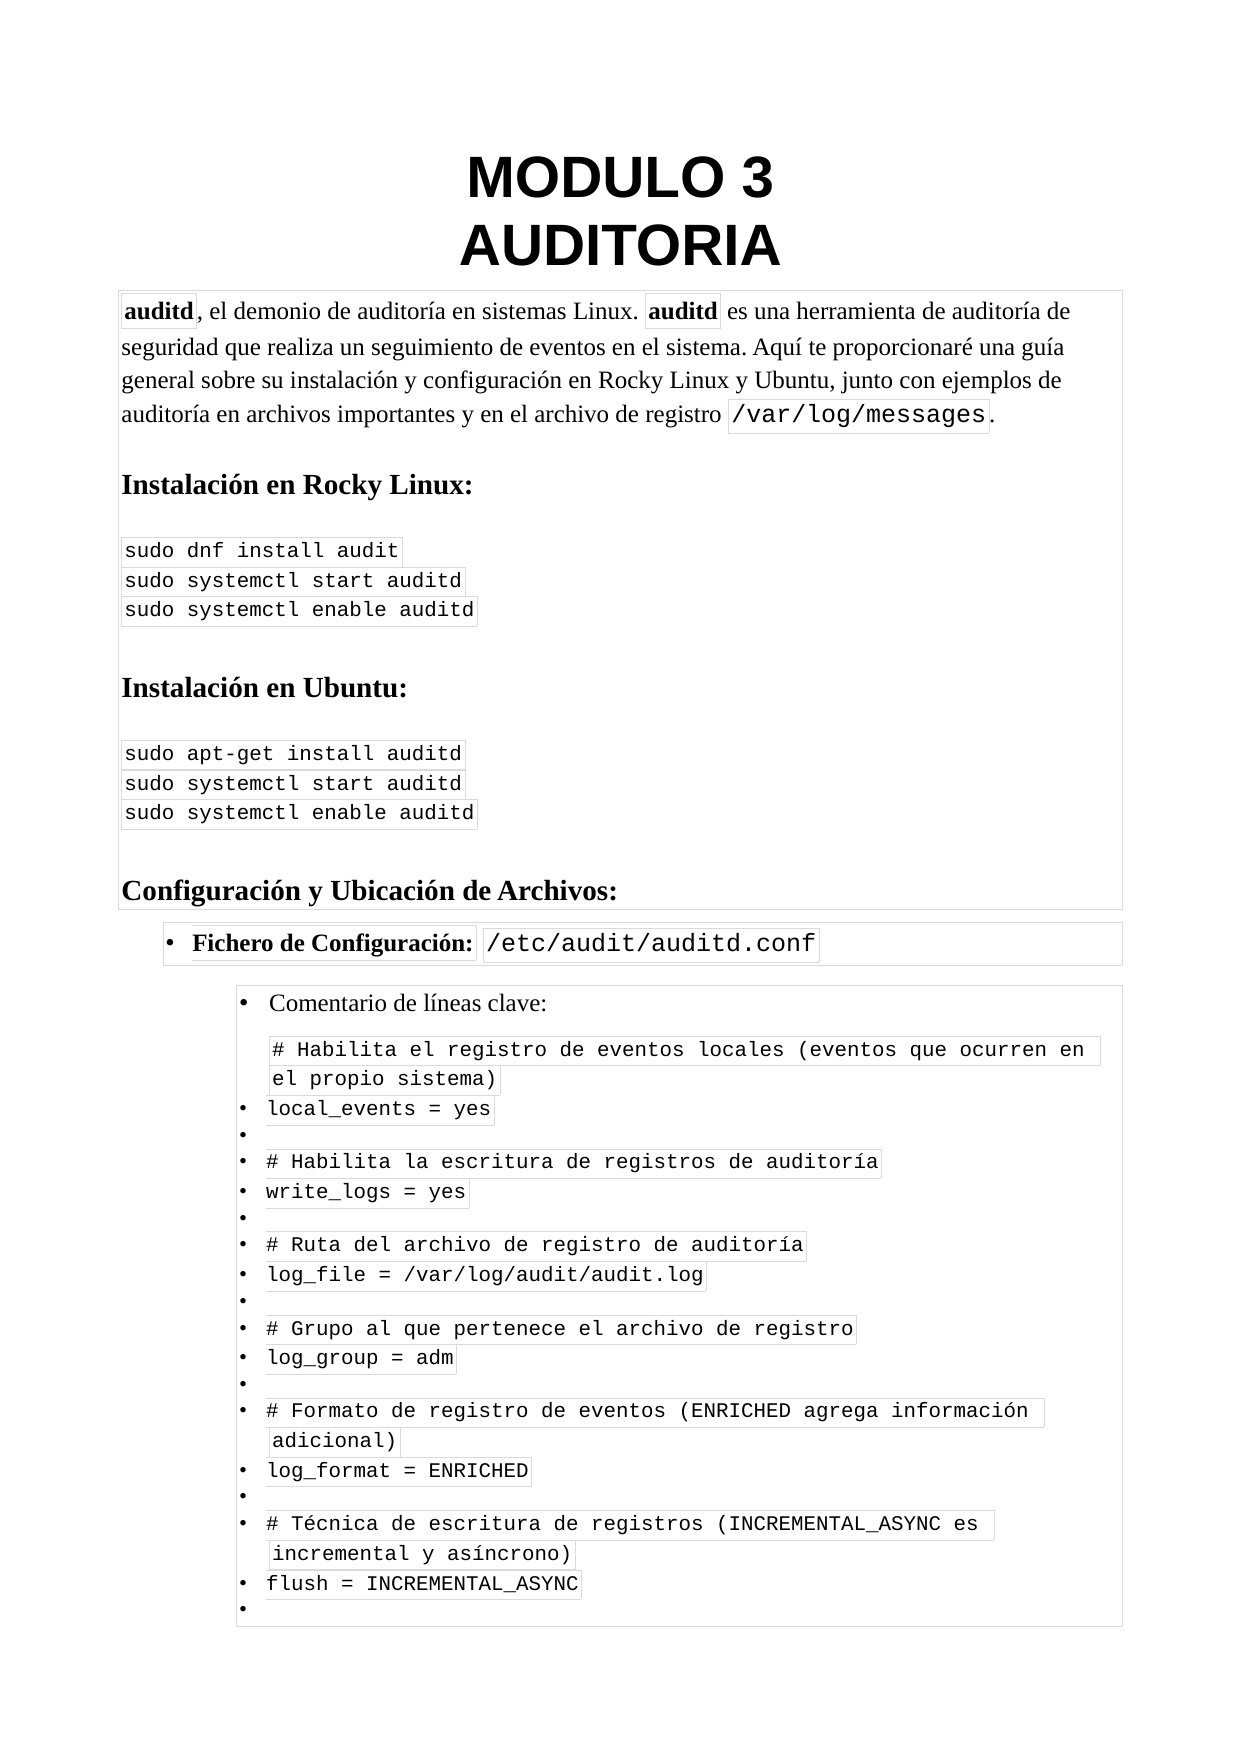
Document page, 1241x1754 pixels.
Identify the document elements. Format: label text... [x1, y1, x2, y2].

text sudo systemctl start auditd [122, 771, 465, 796]
list # Habilita el registro de eventos locales (eventos que ocurren en el propio sistema) [237, 1033, 1122, 1092]
list local_events = yes [237, 1092, 494, 1125]
text sudo systemctl start auditd [122, 568, 465, 593]
list [495, 1092, 1122, 1125]
text sudo systemctl start auditd [403, 564, 1122, 593]
title MODULO 3 AUDITORIA [118, 143, 1122, 277]
list Comentario de líneas clave: [237, 986, 1122, 1017]
list # Grupo al que pertenece el archivo de registro [237, 1311, 1122, 1341]
text sudo systemctl enable auditd [122, 597, 477, 626]
list [576, 1567, 1122, 1599]
list flush = INCREMENTAL_ASYNC [237, 1567, 581, 1599]
text sudo systemctl enable auditd [466, 796, 1122, 829]
text sudo systemctl enable auditd [466, 593, 1122, 626]
text sudo systemctl enable auditd [122, 800, 477, 829]
text sudo dnf install audit [119, 534, 1122, 564]
list [457, 1341, 1122, 1374]
list # Ruta del archivo de registro de auditoría [237, 1228, 1122, 1258]
list log_file = /var/log/audit/audit.log [237, 1258, 806, 1291]
list log_format = ENRICHED [401, 1454, 1122, 1487]
text [466, 767, 1122, 796]
list # Técnica de escritura de registros (INCREMENTAL_ASYNC es incremental y asíncrono) [237, 1507, 1122, 1567]
text auditd, el demonio de auditoría en sistemas Linux. auditd es una herramienta de auditoría de seguridad que realiza un seguimiento de eventos en el sistema. Aquí te proporcionaré una guía general sobre su instalación y configuración en Rocky Linux y Ubuntu, junto con ejemplos de auditoría en archivos importantes y en el archivo de registro /var/log/messages. [119, 291, 1122, 433]
subtitle Configuración y Ubicación de Archivos: [119, 870, 1122, 909]
list # Habilita la escritura de registros de auditoría [237, 1145, 1122, 1175]
subtitle Instalación en Ubuntu: [119, 667, 1122, 704]
list log_format = ENRICHED [237, 1454, 531, 1487]
list [707, 1258, 1122, 1291]
list write_logs = yes [237, 1175, 881, 1208]
list [470, 1175, 1122, 1208]
text sudo apt-get install auditd [119, 737, 1122, 767]
list log_group = adm [237, 1341, 856, 1374]
list Fichero de Configuración: /etc/audit/auditd.conf [164, 923, 1122, 965]
subtitle Instalación en Rocky Linux: [119, 464, 1122, 501]
list # Formato de registro de eventos (ENRICHED agrega información adicional) [237, 1394, 1122, 1454]
